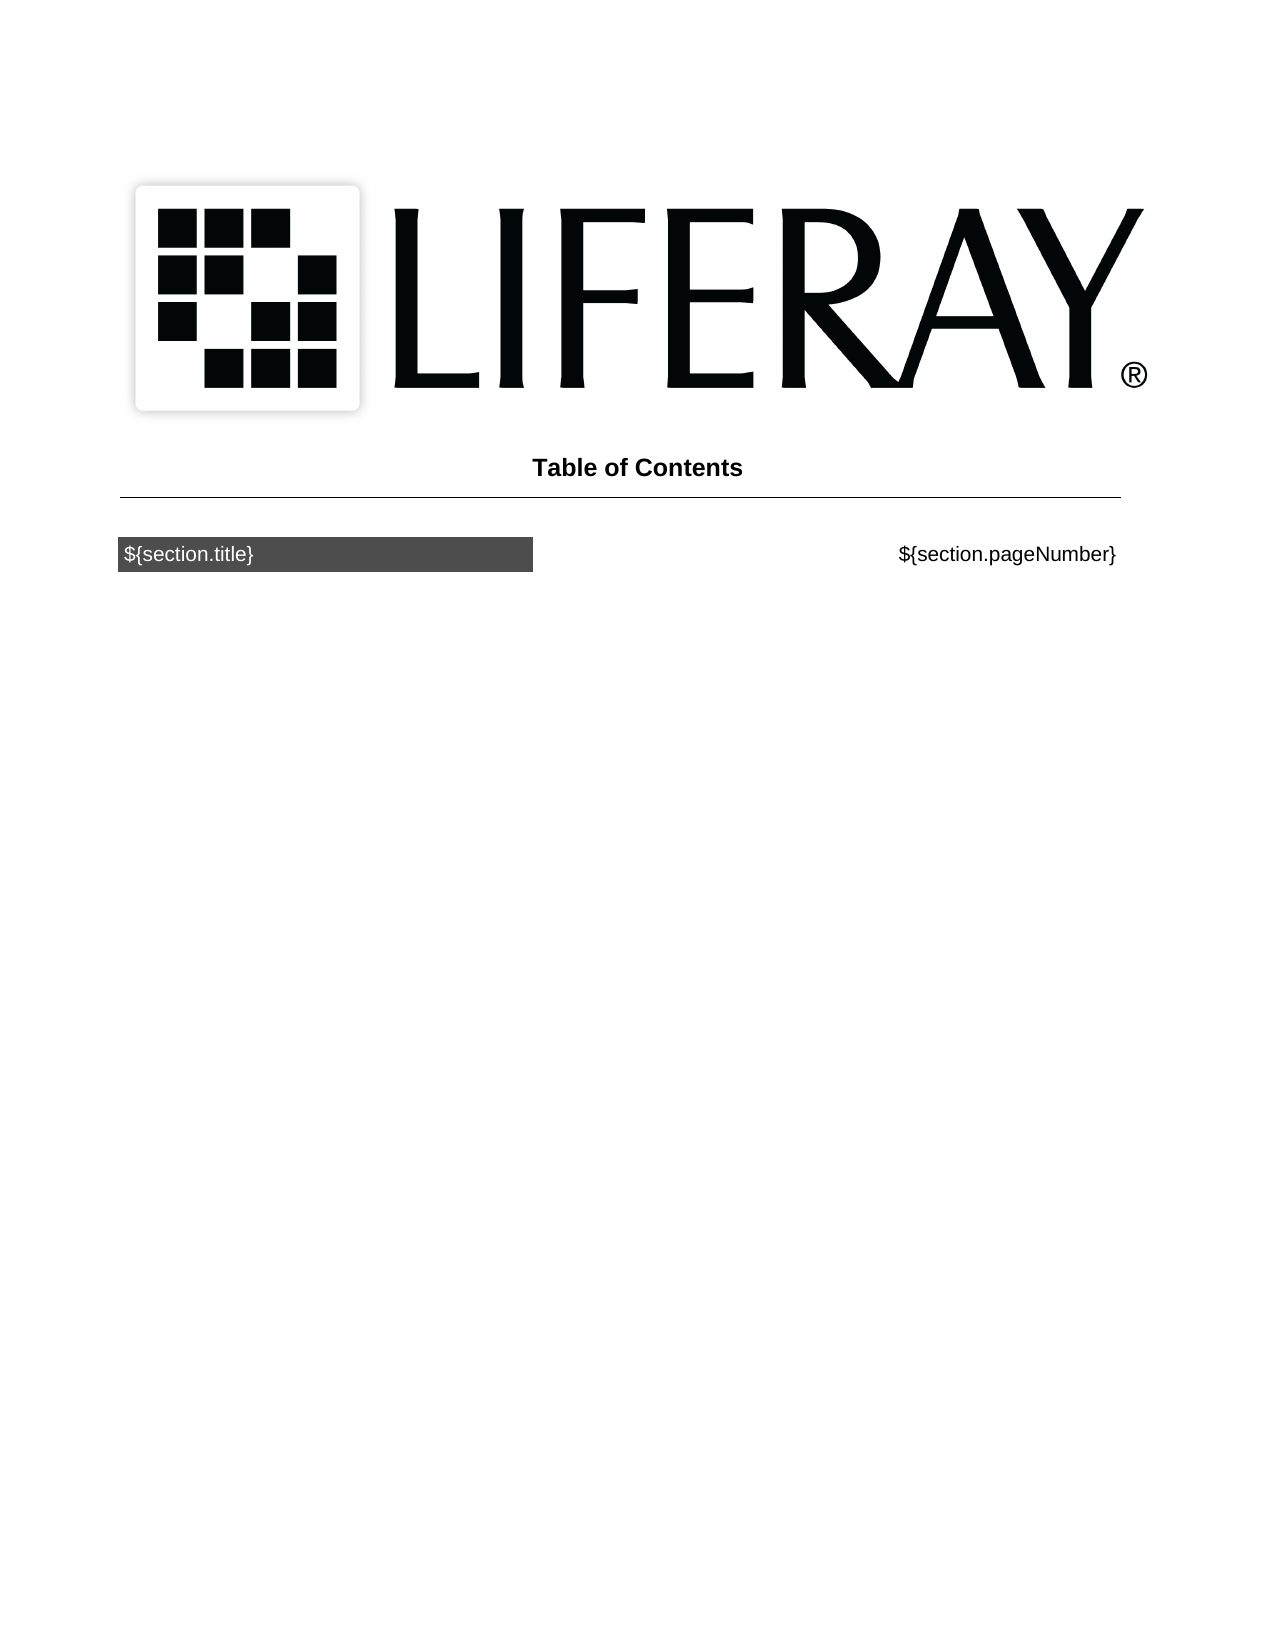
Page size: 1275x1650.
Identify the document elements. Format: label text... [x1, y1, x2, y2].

table_header ${section.pageNumber} [534, 537, 1122, 572]
text Table of Contents [118, 453, 1157, 481]
picture [118, 170, 1157, 426]
table_header ${section.title}@table:table-row [#list toc.section as section] @/table:table-row [/#list] [118, 537, 533, 572]
